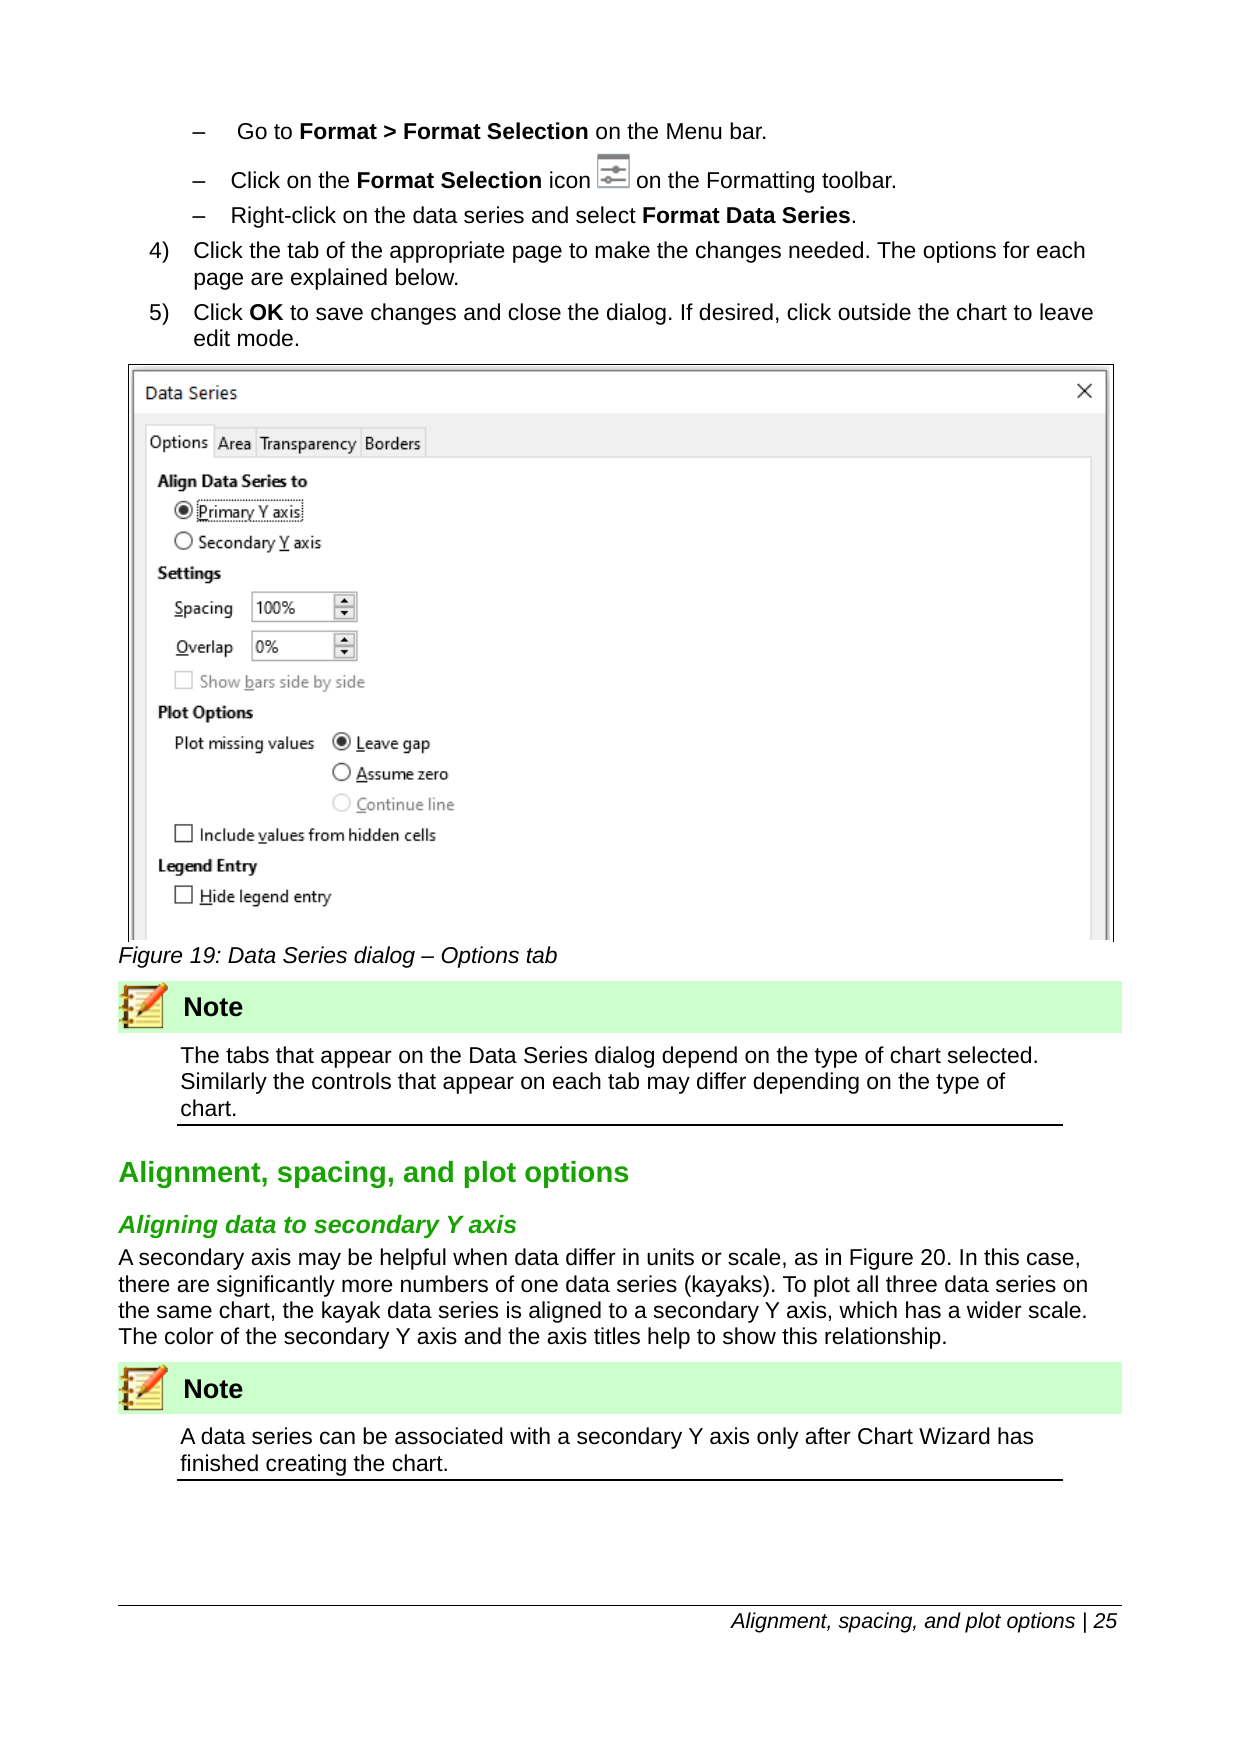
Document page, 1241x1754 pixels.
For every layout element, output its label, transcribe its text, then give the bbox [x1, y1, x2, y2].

picture [130, 366, 1110, 940]
text Figure 19: Data Series dialog – Options tab [118, 363, 1122, 969]
picture [119, 981, 170, 1032]
subtitle Aligning data to secondary Y axis [118, 1209, 1122, 1238]
subtitle Note [118, 1362, 1122, 1414]
subtitle Alignment, spacing, and plot options [118, 1155, 1122, 1189]
text A secondary axis may be helpful when data differ in units or scale, as in Figure 20. In this case, there are significantly more numbers of one data series (kayaks). To plot all three data series on the same chart, the kayak data series is aligned to a secondary Y axis, which has a wider scale. The color of the secondary Y axis and the axis titles help to show this relationship. [118, 1244, 1122, 1350]
list Click on the Format Selection icon on the Formatting toolbar. [192, 153, 1122, 193]
picture [597, 153, 630, 189]
list Click OK to save changes and close the dialog. If desired, click outside the chart to leave edit mode. [169, 299, 1122, 351]
picture [119, 1363, 170, 1414]
text A data series can be associated with a secondary Y axis only after Chart Wizard has finished creating the chart. [177, 1420, 1063, 1479]
list Go to Format > Format Selection on the Menu bar. [192, 118, 1122, 144]
list Click the tab of the appropriate page to make the changes needed. The options for each page are explained below. [169, 237, 1122, 290]
list Right-click on the data series and select Format Data Series. [192, 202, 1122, 228]
text The tabs that appear on the Data Series dialog depend on the type of chart selected. Similarly the controls that appear on each tab may differ depending on the type of chart. [177, 1039, 1063, 1124]
subtitle Note [118, 981, 1122, 1033]
